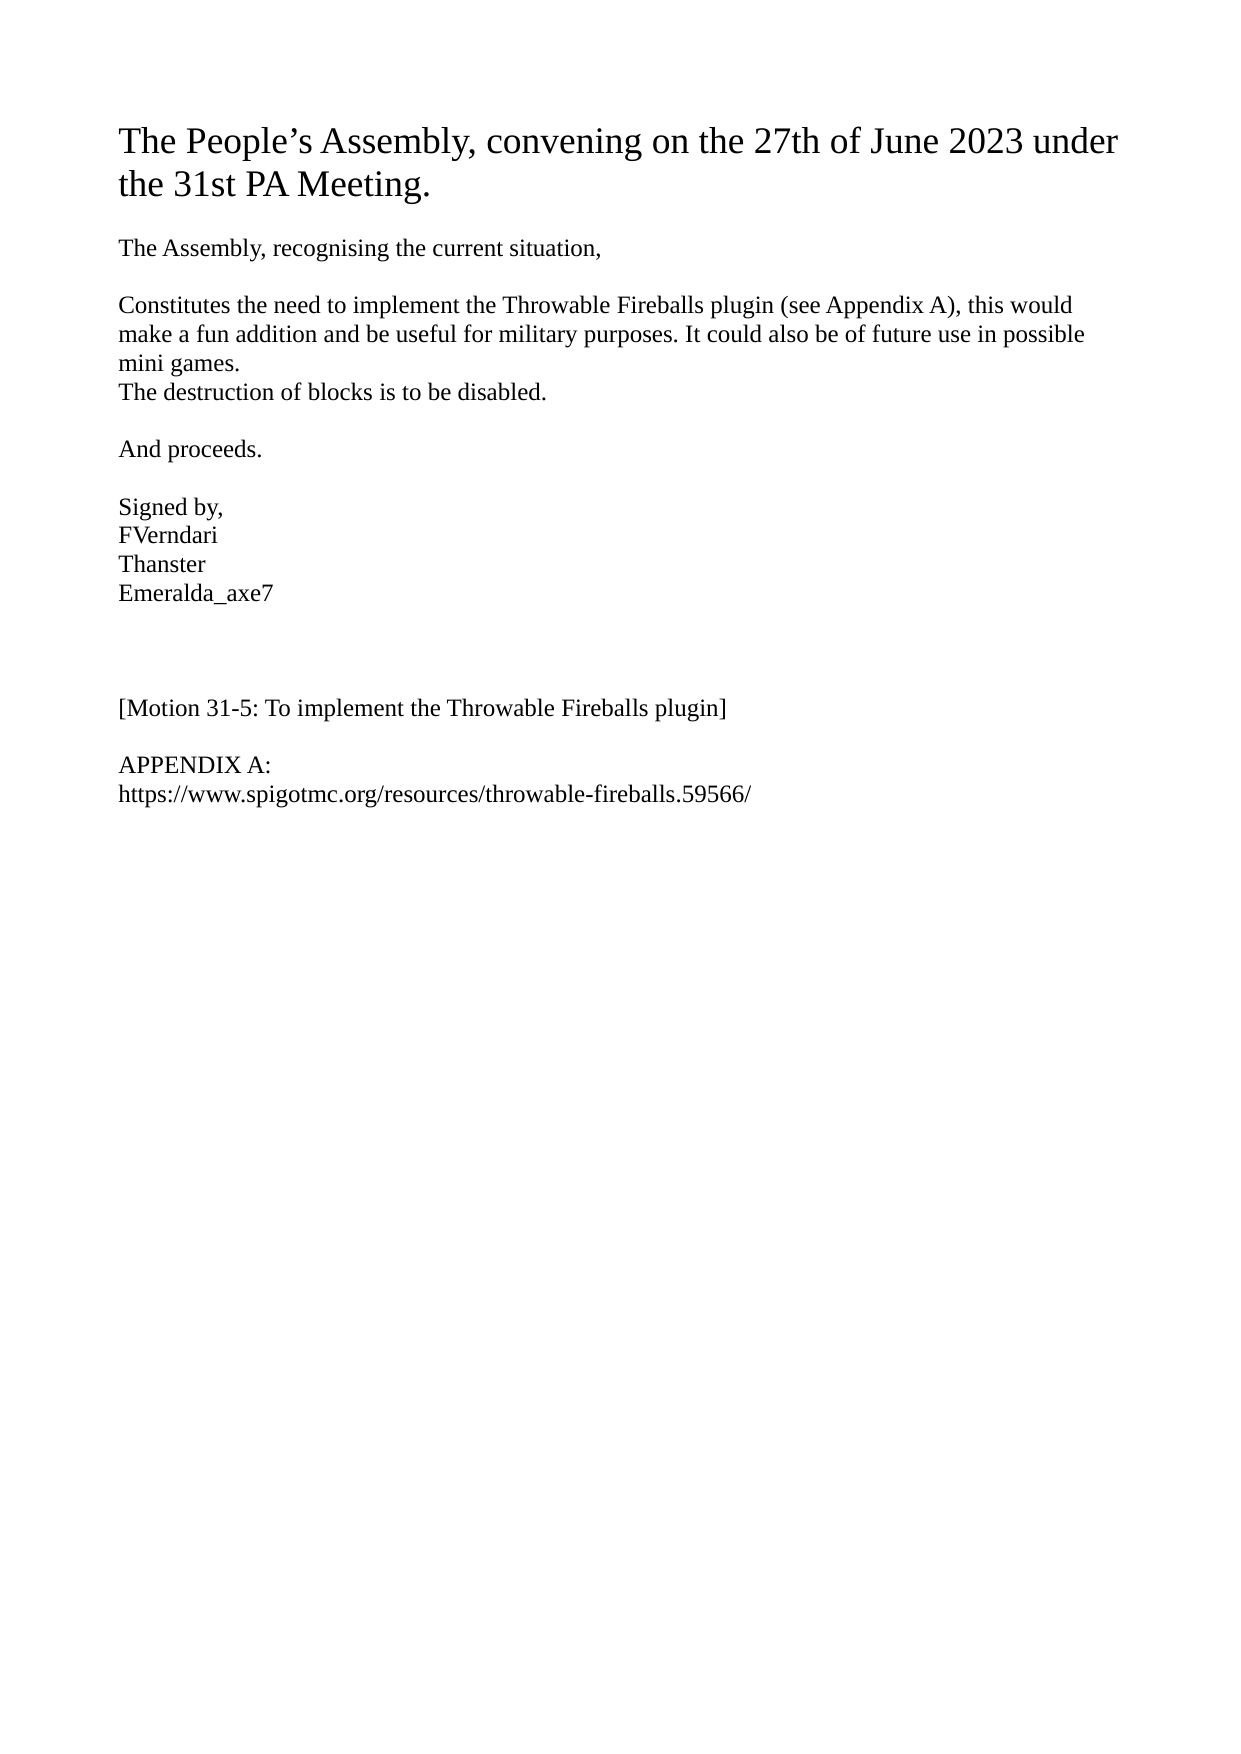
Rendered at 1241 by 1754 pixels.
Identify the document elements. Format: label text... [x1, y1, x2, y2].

text Signed by, [118, 492, 1122, 521]
text The Assembly, recognising the current situation, [118, 233, 1122, 262]
text APPENDIX A: [118, 751, 1122, 779]
text The People’s Assembly, convening on the 27th of June 2023 under the 31st PA Meeting. [118, 118, 1122, 204]
text And proceeds. [118, 434, 1122, 463]
text Constitutes the need to implement the Throwable Fireballs plugin (see Appendix A), this would make a fun addition and be useful for military purposes. It could also be of future use in possible mini games. [118, 291, 1122, 377]
text Emeralda_axe7 [118, 578, 1122, 607]
text FVerndari [118, 521, 1122, 549]
text The destruction of blocks is to be disabled. [118, 377, 1122, 406]
text [Motion 31-5: To implement the Throwable Fireballs plugin] [118, 693, 1122, 722]
text https://www.spigotmc.org/resources/throwable-fireballs.59566/ [118, 779, 1122, 808]
text Thanster [118, 549, 1122, 578]
